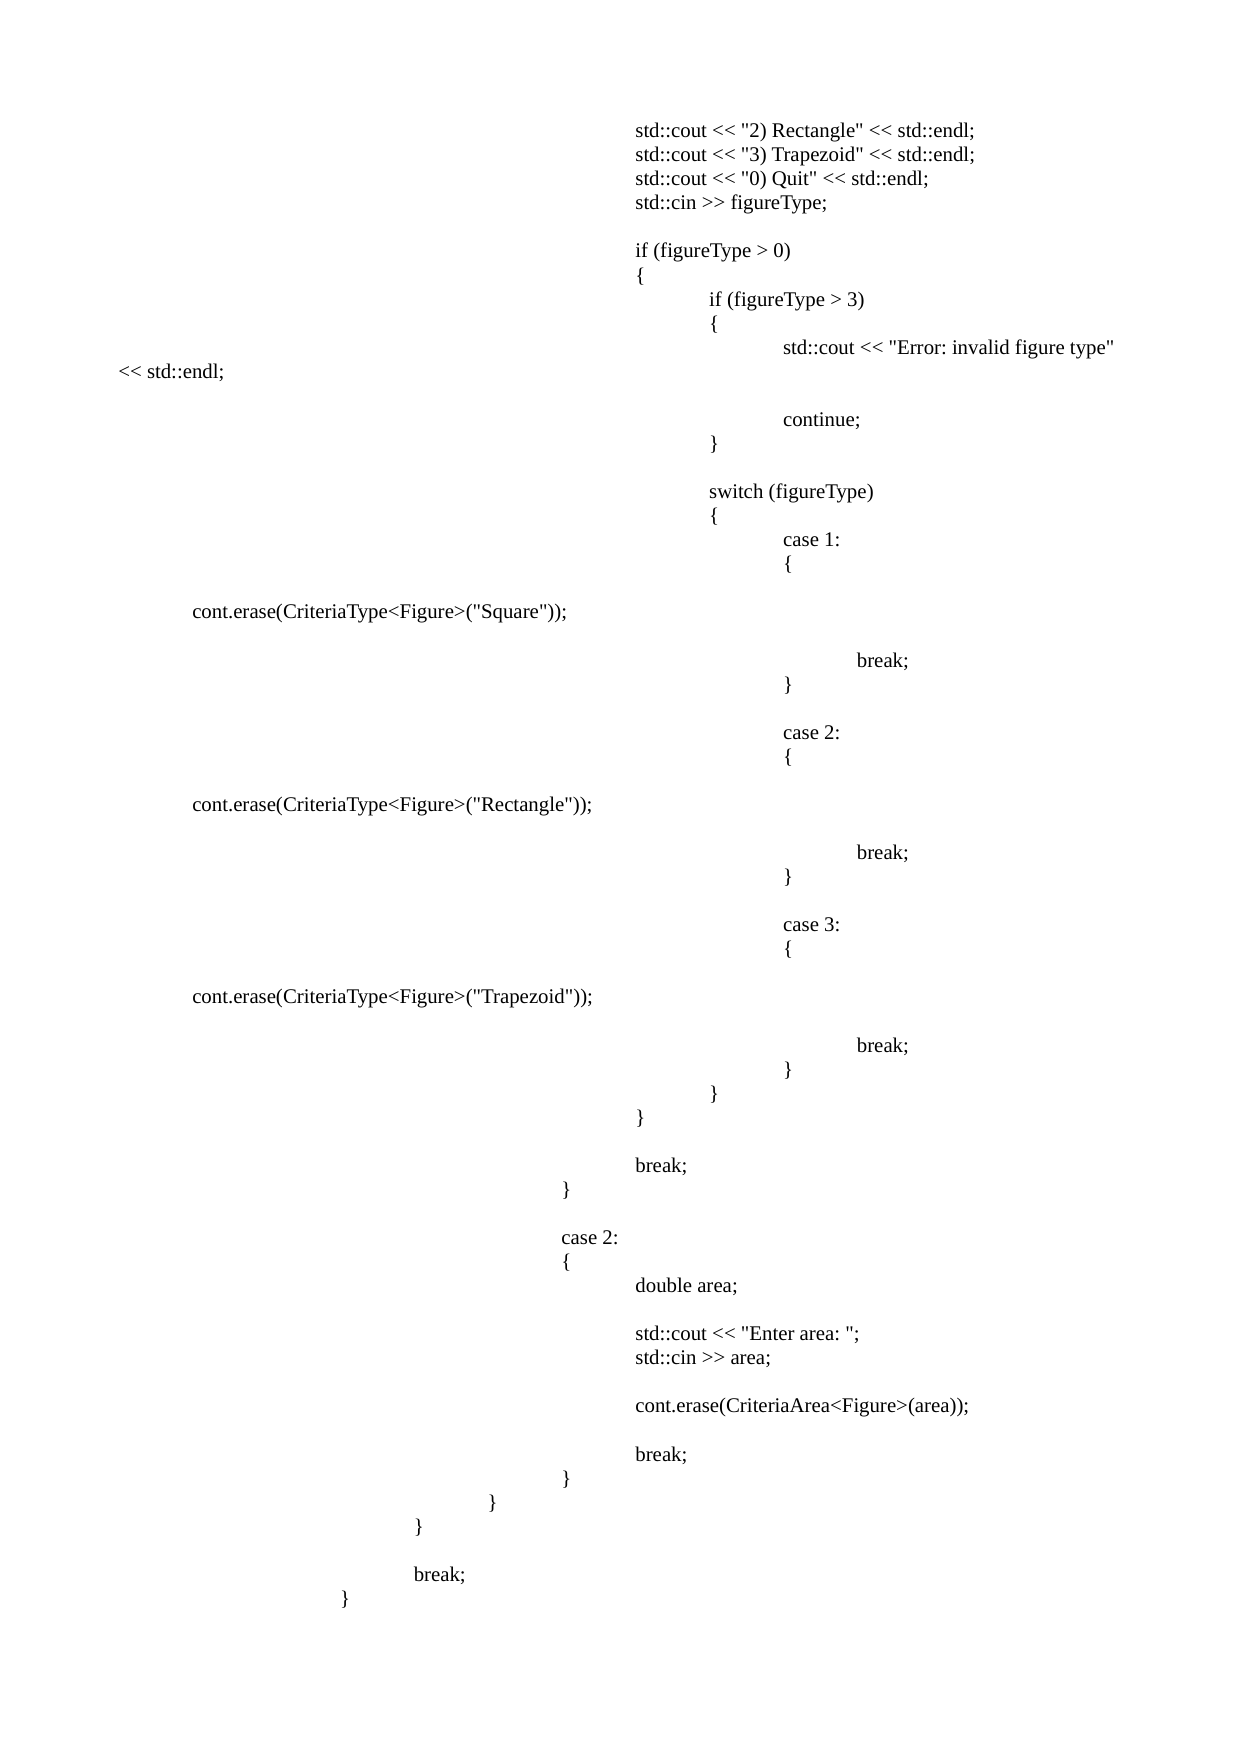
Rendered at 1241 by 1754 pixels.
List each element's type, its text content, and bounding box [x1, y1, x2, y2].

list case 1: [118, 527, 1122, 551]
list cont.erase(CriteriaType<Figure>("Rectangle")); [118, 768, 1122, 816]
list break; [118, 840, 1122, 864]
list { [118, 311, 1122, 335]
list continue; [118, 407, 1122, 431]
list std::cin >> area; [118, 1345, 1122, 1369]
list std::cout << "0) Quit" << std::endl; [118, 166, 1122, 190]
list { [118, 503, 1122, 527]
list break; [118, 1562, 1122, 1586]
list case 3: [118, 912, 1122, 936]
list } [118, 1466, 1122, 1490]
list } [118, 1105, 1122, 1129]
list if (figureType > 0) [118, 238, 1122, 262]
list break; [118, 1442, 1122, 1466]
list } [118, 1514, 1122, 1538]
list double area; [118, 1273, 1122, 1297]
list cont.erase(CriteriaType<Figure>("Trapezoid")); [118, 960, 1122, 1008]
list { [118, 936, 1122, 960]
list } [118, 672, 1122, 696]
list { [118, 1249, 1122, 1273]
list { [118, 551, 1122, 575]
list cont.erase(CriteriaType<Figure>("Square")); [118, 575, 1122, 623]
list break; [118, 1032, 1122, 1057]
list std::cout << "Enter area: "; [118, 1321, 1122, 1345]
list std::cout << "2) Rectangle" << std::endl; [118, 118, 1122, 142]
list std::cin >> figureType; [118, 190, 1122, 214]
list if (figureType > 3) [118, 287, 1122, 311]
list } [118, 1490, 1122, 1514]
list } [118, 431, 1122, 455]
list case 2: [118, 1225, 1122, 1249]
list case 2: [118, 720, 1122, 744]
list } [118, 864, 1122, 888]
list { [118, 262, 1122, 287]
list std::cout << "3) Trapezoid" << std::endl; [118, 142, 1122, 166]
list break; [118, 647, 1122, 672]
list } [118, 1057, 1122, 1081]
list } [118, 1177, 1122, 1201]
list break; [118, 1153, 1122, 1177]
list { [118, 744, 1122, 768]
list } [118, 1586, 1122, 1610]
list cont.erase(CriteriaArea<Figure>(area)); [118, 1393, 1122, 1417]
list std::cout << "Error: invalid figure type" << std::endl; [118, 335, 1122, 383]
list } [118, 1081, 1122, 1105]
list switch (figureType) [118, 479, 1122, 503]
